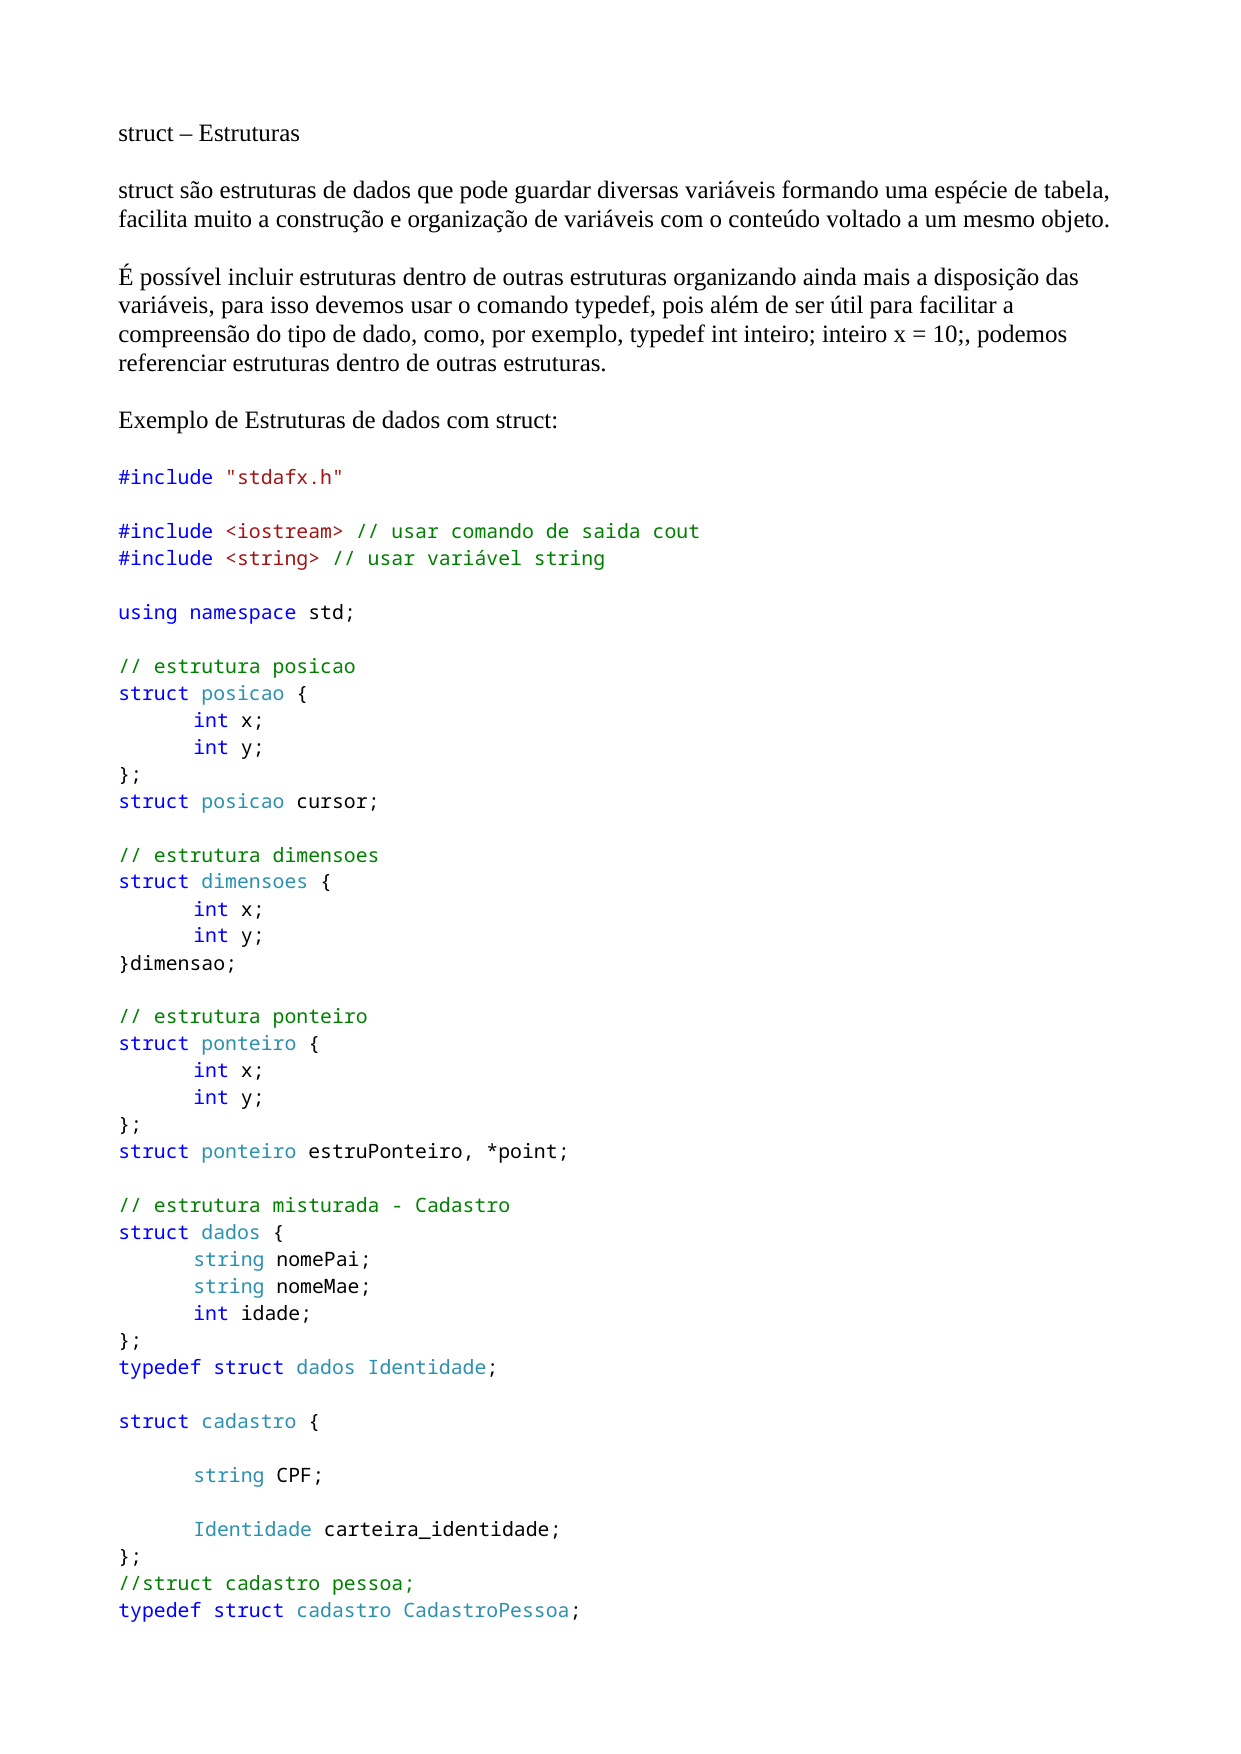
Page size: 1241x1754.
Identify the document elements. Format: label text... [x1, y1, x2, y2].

text struct ponteiro { [118, 1030, 1122, 1057]
text }dimensao; [118, 949, 1122, 976]
text }; [118, 1111, 1122, 1138]
text Identidade carteira_identidade; [118, 1515, 1122, 1542]
text int x; [118, 706, 1122, 733]
text #include <iostream> // usar comando de saida cout [118, 517, 1122, 544]
text // estrutura dimensoes [118, 841, 1122, 868]
text //struct cadastro pessoa; [118, 1569, 1122, 1596]
text typedef struct cadastro CadastroPessoa; [118, 1596, 1122, 1623]
text // estrutura misturada - Cadastro [118, 1192, 1122, 1218]
text struct posicao { [118, 679, 1122, 706]
text struct ponteiro estruPonteiro, *point; [118, 1138, 1122, 1164]
text string CPF; [118, 1461, 1122, 1488]
text Exemplo de Estruturas de dados com struct: [118, 406, 1122, 434]
text struct dimensoes { [118, 868, 1122, 895]
text int idade; [118, 1299, 1122, 1326]
text }; [118, 1326, 1122, 1353]
text #include "stdafx.h" [118, 463, 1122, 490]
text typedef struct dados Identidade; [118, 1353, 1122, 1380]
text }; [118, 760, 1122, 787]
text string nomeMae; [118, 1272, 1122, 1299]
text struct dados { [118, 1218, 1122, 1246]
text struct são estruturas de dados que pode guardar diversas variáveis formando uma espécie de tabela, facilita muito a construção e organização de variáveis com o conteúdo voltado a um mesmo objeto. [118, 176, 1122, 233]
text int y; [118, 1084, 1122, 1111]
text struct posicao cursor; [118, 787, 1122, 814]
text int x; [118, 895, 1122, 922]
text struct cadastro { [118, 1407, 1122, 1434]
text }; [118, 1542, 1122, 1569]
text #include <string> // usar variável string [118, 544, 1122, 571]
text int y; [118, 733, 1122, 760]
text using namespace std; [118, 598, 1122, 625]
text // estrutura posicao [118, 652, 1122, 679]
text string nomePai; [118, 1246, 1122, 1272]
text int x; [118, 1057, 1122, 1084]
text É possível incluir estruturas dentro de outras estruturas organizando ainda mais a disposição das variáveis, para isso devemos usar o comando typedef, pois além de ser útil para facilitar a compreensão do tipo de dado, como, por exemplo, typedef int inteiro; inteiro x = 10;, podemos referenciar estruturas dentro de outras estruturas. [118, 262, 1122, 377]
text int y; [118, 922, 1122, 949]
text // estrutura ponteiro [118, 1003, 1122, 1030]
text struct – Estruturas [118, 118, 1122, 147]
